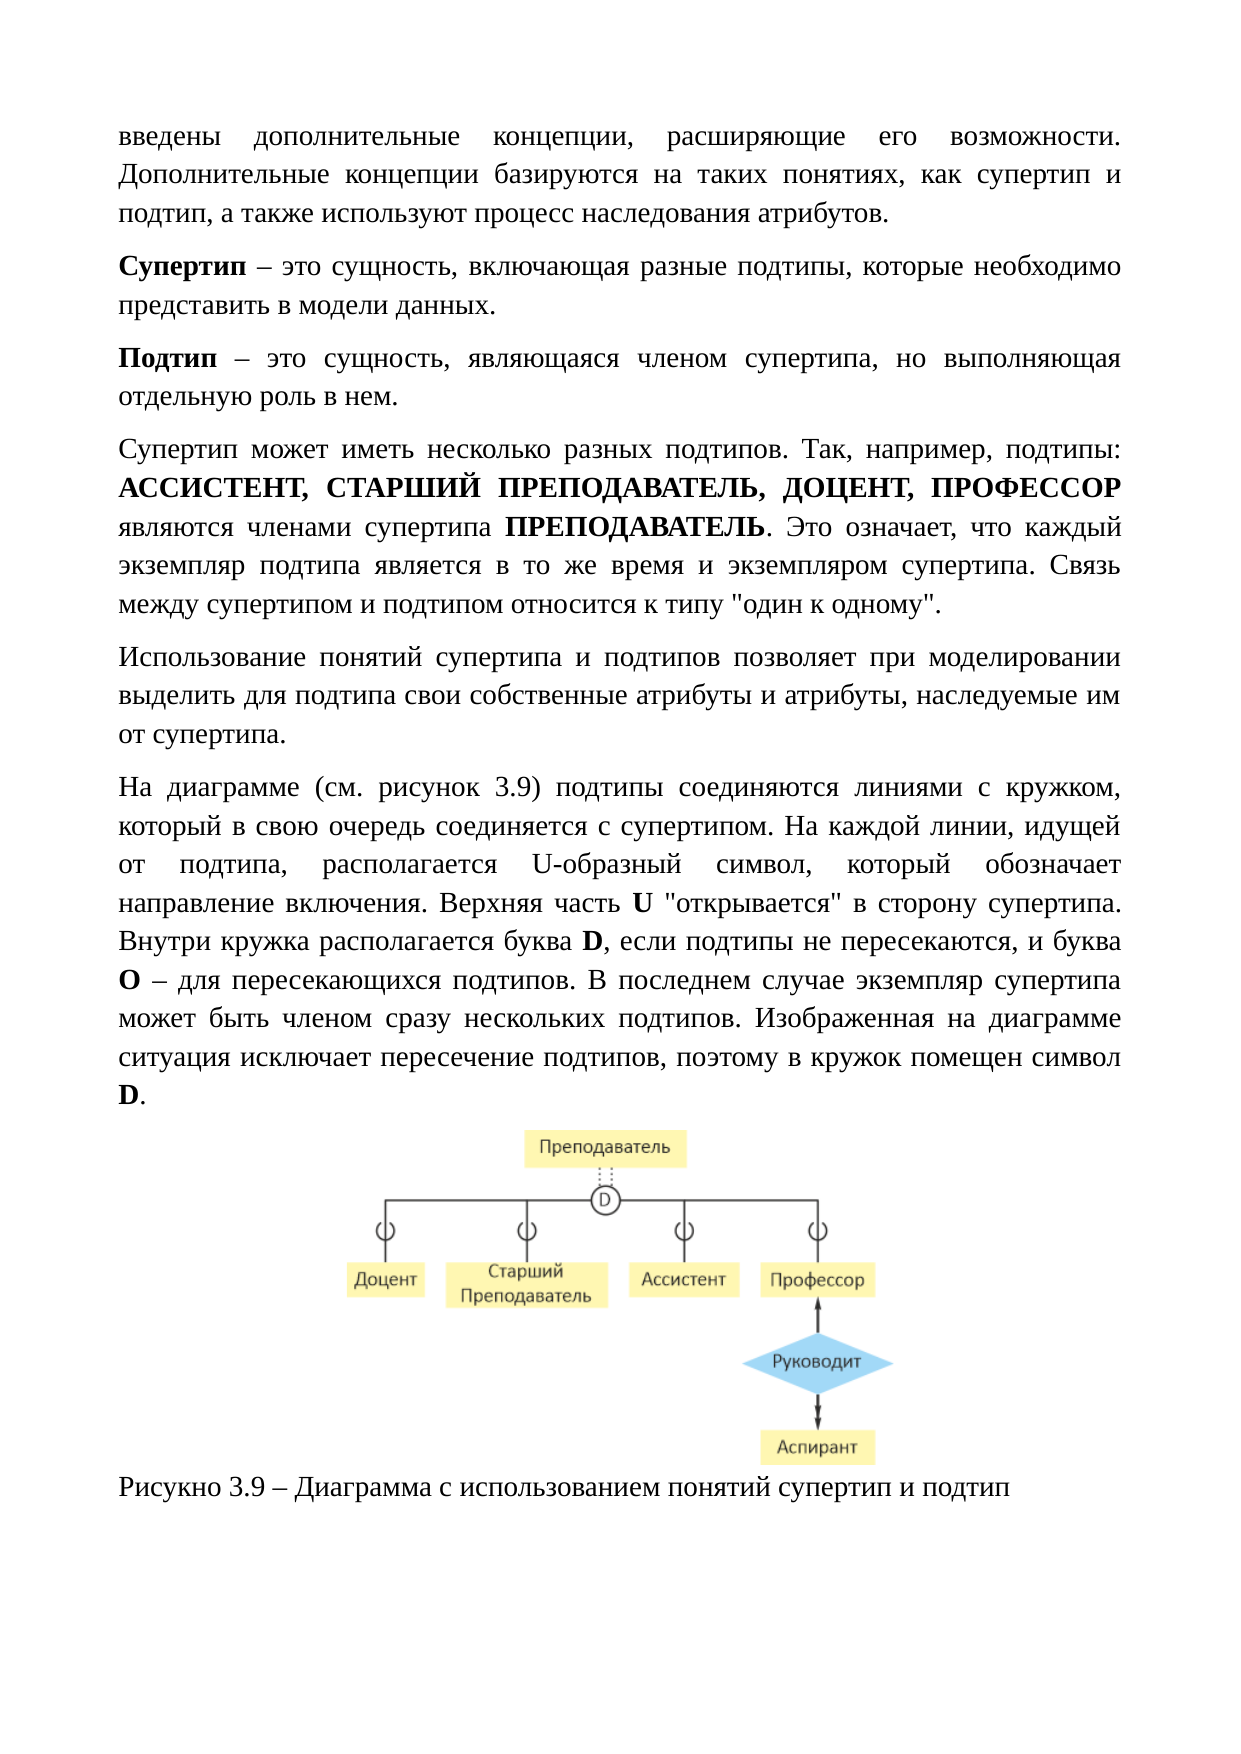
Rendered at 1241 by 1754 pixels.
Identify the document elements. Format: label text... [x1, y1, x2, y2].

text Подтип – это сущность, являющаяся членом супертипа, но выполняющая отдельную роль в нем. [118, 340, 1122, 412]
text На диаграмме (см. рисунок 3.9) подтипы соединяются линиями с кружком, который в свою очередь соединяется с супертипом. На каждой линии, идущей от подтипа, располагается U-образный символ, который обозначает направление включения. Верхняя часть U "открывается" в сторону супертипа. Внутри кружка располагается буква D, если подтипы не пересекаются, и буква О – для пересекающихся подтипов. В последнем случае экземпляр супертипа может быть членом сразу нескольких подтипов. Изображенная на диаграмме ситуация исключает пересечение подтипов, поэтому в кружок помещен символ D. [118, 769, 1122, 1111]
text введены дополнительные концепции, расширяющие его возможности. Дополнительные концепции базируются на таких понятиях, как супертип и подтип, а также используют процесс наследования атрибутов. [118, 118, 1122, 229]
text Супертип – это сущность, включающая разные подтипы, которые необходимо представить в модели данных. [118, 248, 1122, 320]
text Супертип может иметь несколько разных подтипов. Так, например, подтипы: АССИСТЕНТ, СТАРШИЙ ПРЕПОДАВАТЕЛЬ, ДОЦЕНТ, ПРОФЕССОР являются членами супертипа ПРЕПОДАВАТЕЛЬ. Это означает, что каждый экземпляр подтипа является в то же время и экземпляром супертипа. Связь между супертипом и подтипом относится к типу "один к одному". [118, 432, 1122, 619]
text Использование понятий супертипа и подтипов позволяет при моделировании выделить для подтипа свои собственные атрибуты и атрибуты, наследуемые им от супертипа. [118, 639, 1122, 749]
picture [346, 1130, 894, 1465]
text Рисукно 3.9 – Диаграмма с использованием понятий супертип и подтип [118, 1131, 1122, 1503]
